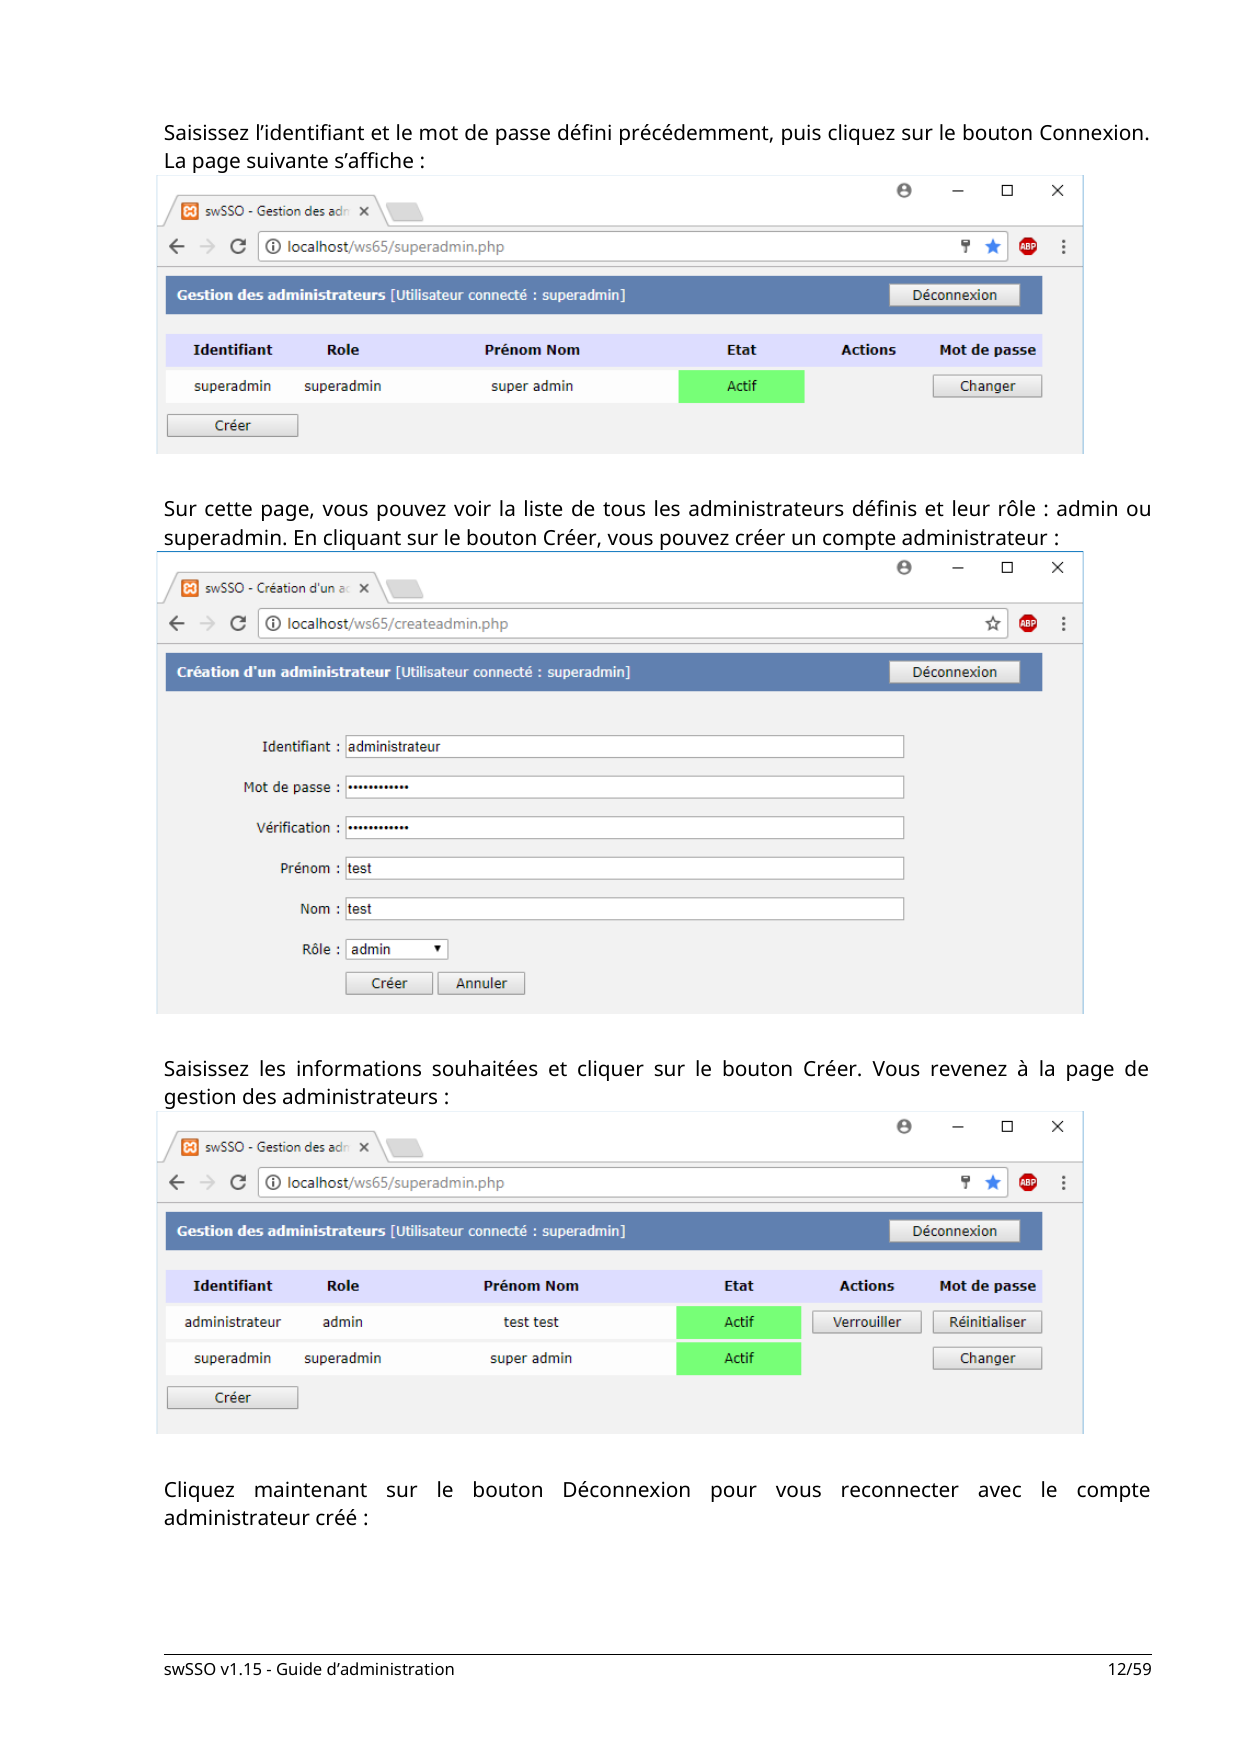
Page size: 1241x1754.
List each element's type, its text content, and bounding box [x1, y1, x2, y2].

text Sur cette page, vous pouvez voir la liste de tous les administrateurs définis et leur rôle : admin ou superadmin. En cliquant sur le bouton Créer, vous pouvez créer un compte administrateur : [164, 494, 1152, 551]
text Saisissez les informations souhaitées et cliquer sur le bouton Créer. Vous revenez à la page de gestion des administrateurs : [164, 1054, 1152, 1111]
picture [156, 551, 1084, 1014]
picture [156, 1111, 1084, 1434]
picture [156, 175, 1084, 454]
text Cliquez maintenant sur le bouton Déconnexion pour vous reconnecter avec le compte administrateur créé : [164, 1475, 1152, 1532]
text Saisissez l’identifiant et le mot de passe défini précédemment, puis cliquez sur le bouton Connexion. La page suivante s’affiche : [164, 118, 1152, 175]
